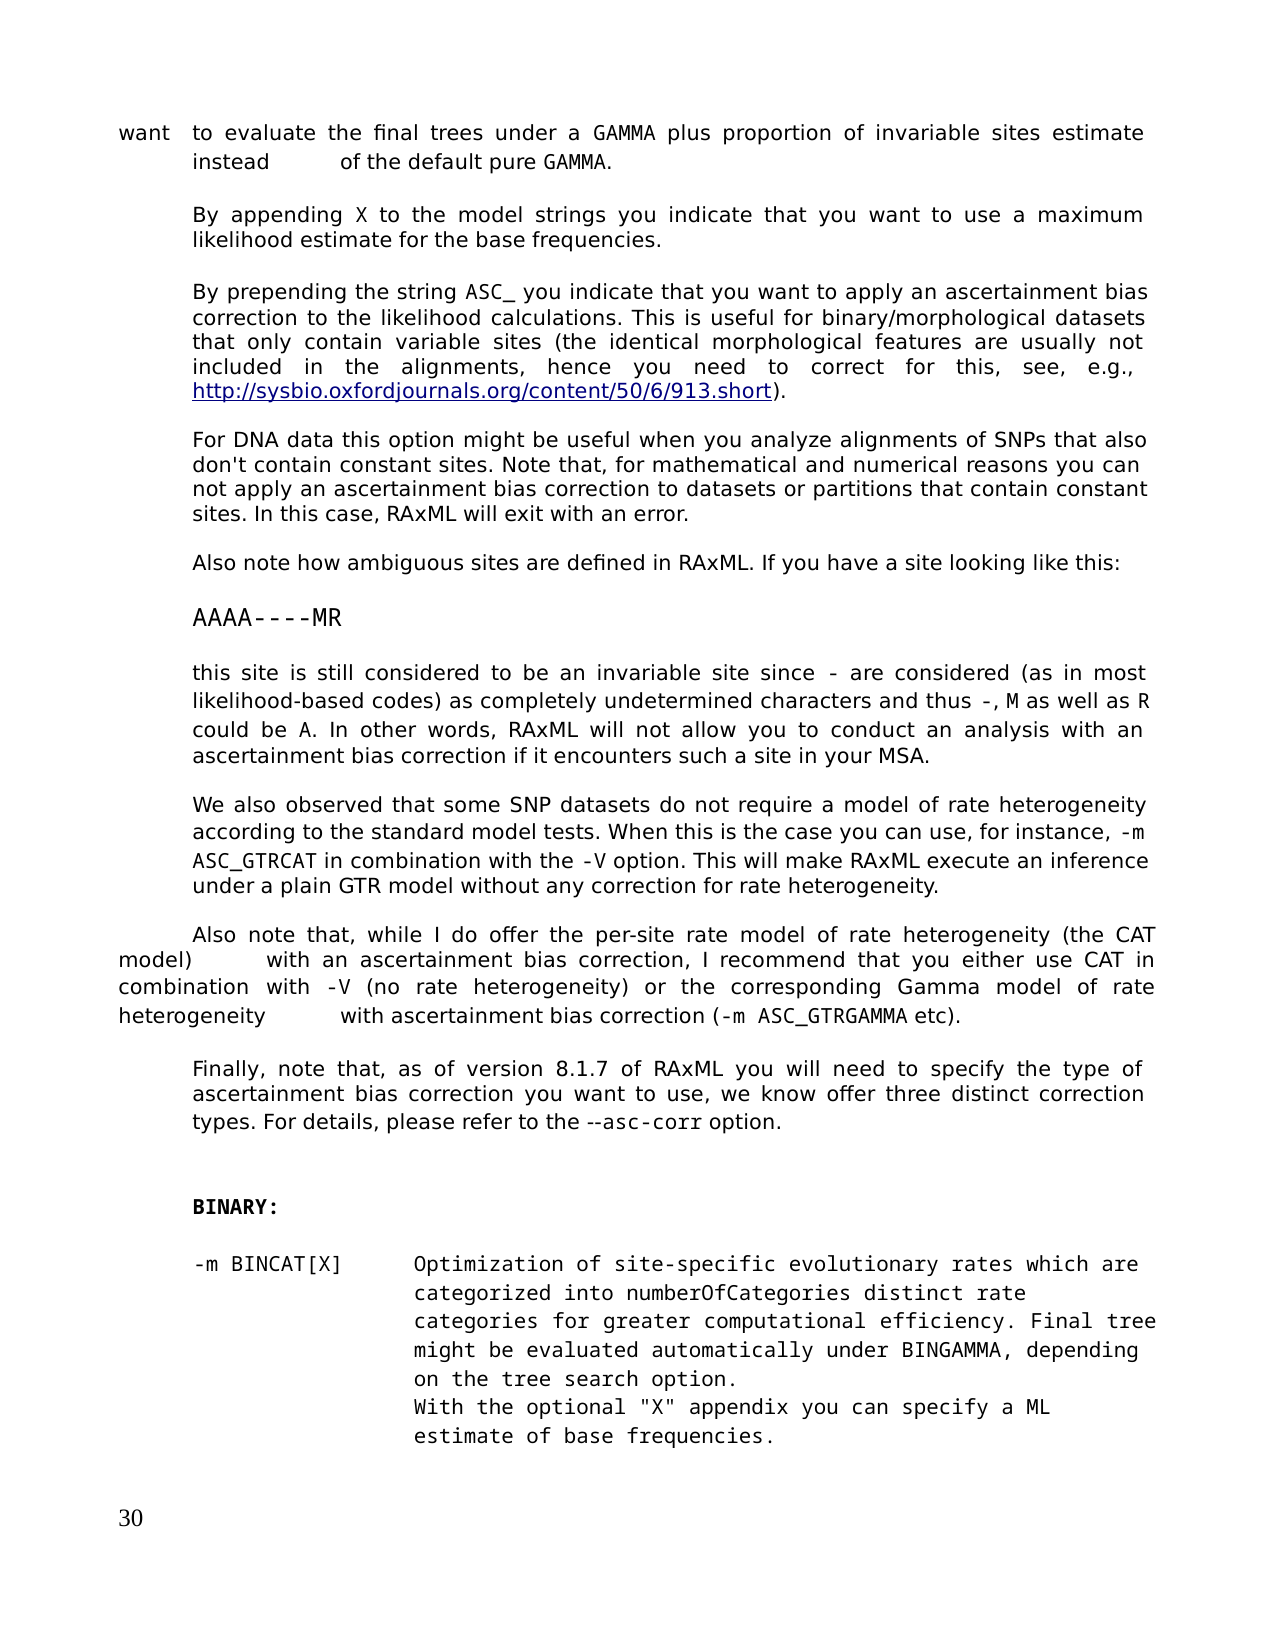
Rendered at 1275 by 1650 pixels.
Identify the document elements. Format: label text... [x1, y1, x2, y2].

text this site is still considered to be an invariable site since - are considered (as in most likelihood-based codes) as completely undetermined characters and thus -, M as well as R could be A. In other words, RAxML will not allow you to conduct an analysis with an ascertainment bias correction if it encounters such a site in your MSA. [118, 658, 1157, 768]
text We also observed that some SNP datasets do not require a model of rate heterogeneity according to the standard model tests. When this is the case you can use, for instance, -m ASC_GTRCAT in combination with the -V option. This will make RAxML execute an inference under a plain GTR model without any correction for rate heterogeneity. [118, 792, 1157, 898]
text Finally, note that, as of version 8.1.7 of RAxML you will need to specify the type of ascertainment bias correction you want to use, we know offer three distinct correction types. For details, please refer to the --asc-corr option. [118, 1053, 1157, 1135]
text BINARY: [192, 1192, 1157, 1221]
text Also note that, while I do offer the per-site rate model of rate heterogeneity (the CAT model) with an ascertainment bias correction, I recommend that you either use CAT in combination with -V (no rate heterogeneity) or the corresponding Gamma model of rate heterogeneity with ascertainment bias correction (-m ASC_GTRGAMMA etc). [118, 923, 1157, 1029]
text AAAA----MR [118, 599, 1157, 633]
text By appending X to the model strings you indicate that you want to use a maximum likelihood estimate for the base frequencies. [118, 200, 1157, 253]
text -m BINCAT[X] Optimization of site-specific evolutionary rates which are categorized into numberOfCategories distinct rate categories for greater computational efficiency. Final tree might be evaluated automatically under BINGAMMA, depending on the tree search option. [118, 1249, 1157, 1392]
text Also note how ambiguous sites are defined in RAxML. If you have a site looking like this: [118, 551, 1157, 575]
text With the optional "X" appendix you can specify a ML estimate of base frequencies. [118, 1392, 1157, 1449]
text For DNA data this option might be useful when you analyze alignments of SNPs that also don't contain constant sites. Note that, for mathematical and numerical reasons you can not apply an ascertainment bias correction to datasets or partitions that contain constant sites. In this case, RAxML will exit with an error. [118, 428, 1157, 526]
text By prepending the string ASC_ you indicate that you want to apply an ascertainment bias correction to the likelihood calculations. This is useful for binary/morphological datasets that only contain variable sites (the identical morphological features are usually not included in the alignments, hence you need to correct for this, see, e.g., http://sysbio.oxfordjournals.org/content/50/6/913.short). [118, 277, 1157, 404]
text want to evaluate the final trees under a GAMMA plus proportion of invariable sites estimate instead of the default pure GAMMA. [118, 118, 1157, 175]
